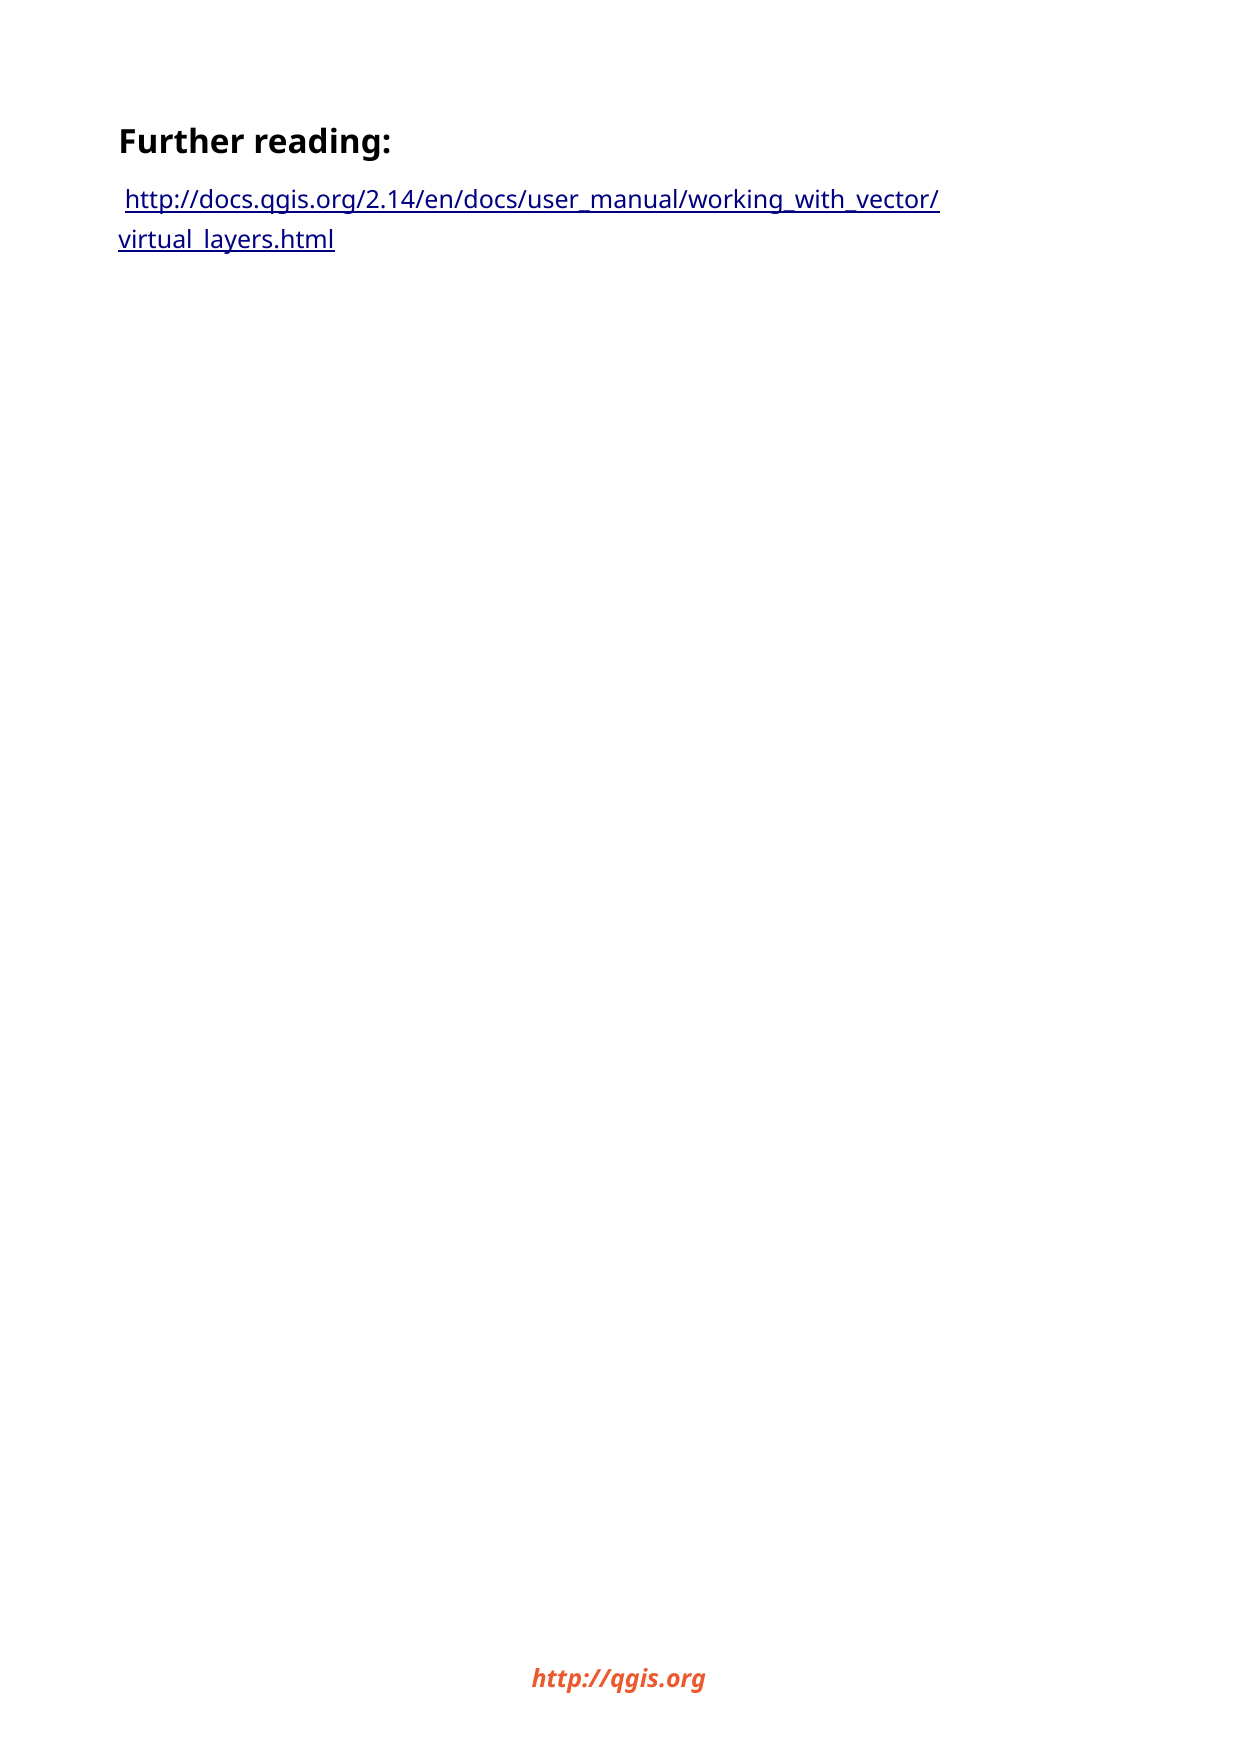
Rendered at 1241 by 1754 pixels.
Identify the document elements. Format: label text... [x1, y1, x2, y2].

subtitle Further reading: [118, 118, 1122, 163]
text http://docs.qgis.org/2.14/en/docs/user_manual/working_with_vector/virtual_layers.html [118, 182, 1122, 255]
